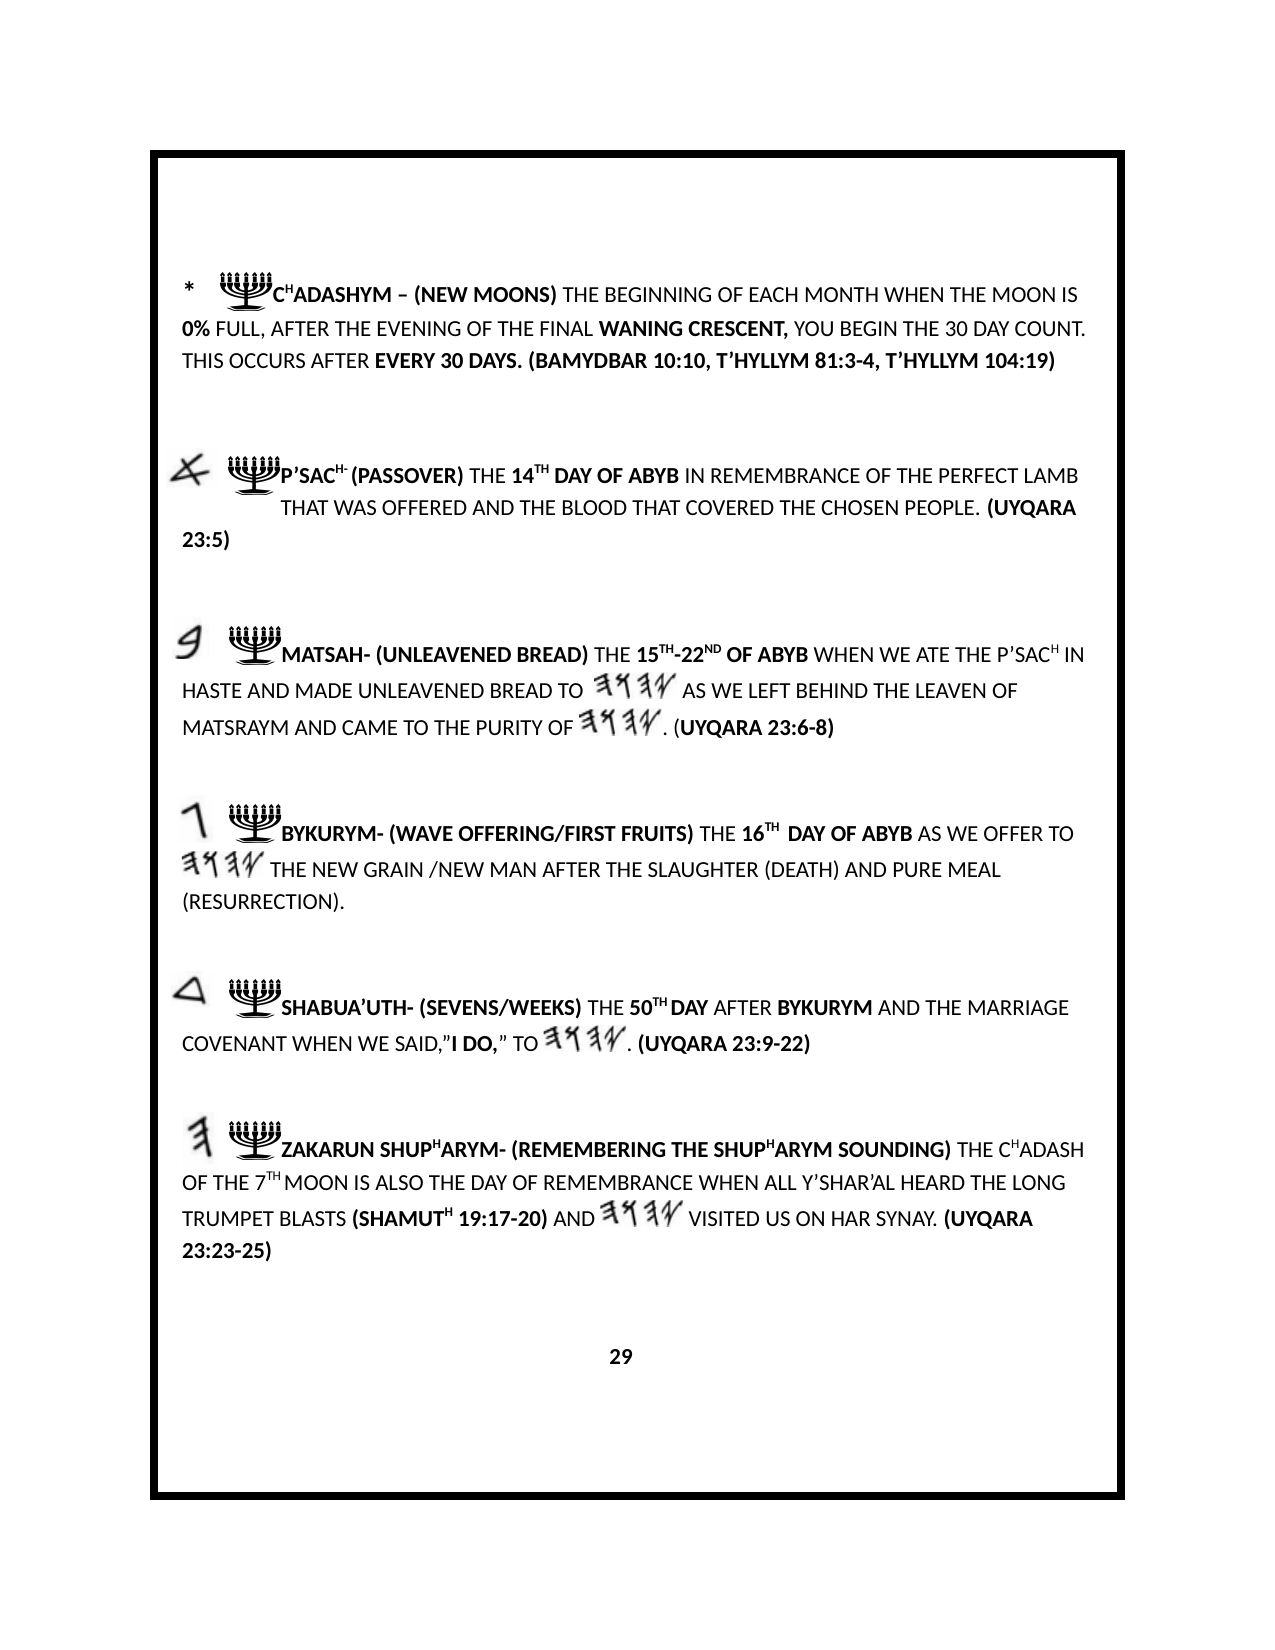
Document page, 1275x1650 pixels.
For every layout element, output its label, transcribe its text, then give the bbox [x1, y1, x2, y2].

text SHABUA’UTH- (SEVENS/WEEKS) THE 50TH DAY AFTER BYKURYM AND THE MARRIAGE COVENANT WHEN WE SAID,”I DO,” TO . (UYQARA 23:9-22) [182, 993, 1093, 1057]
picture [170, 971, 214, 1007]
picture [182, 1112, 221, 1168]
text MATSAH- (UNLEAVENED BREAD) THE 15TH-22ND OF ABYB WHEN WE ATE THE P’SACH IN HASTE AND MADE UNLEAVENED BREAD TO AS WE LEFT BEHIND THE LEAVEN OF MATSRAYM AND CAME TO THE PURITY OF . (UYQARA 23:6-8) [182, 640, 1093, 741]
picture [228, 979, 282, 1018]
picture [166, 448, 218, 488]
text ZAKARUN SHUPHARYM- (REMEMBERING THE SHUPHARYM SOUNDING) THE CHADASH OF THE 7TH MOON IS ALSO THE DAY OF REMEMBRANCE WHEN ALL Y’SHAR’AL HEARD THE LONG TRUMPET BLASTS (SHAMUTH 19:17-20) AND VISITED US ON HAR SYNAY. (UYQARA 23:23-25) [182, 1136, 1093, 1264]
picture [177, 795, 214, 843]
picture [171, 616, 210, 659]
picture [227, 456, 281, 495]
text P’SACH- (PASSOVER) THE 14TH DAY OF ABYB IN REMEMBRANCE OF THE PERFECT LAMB THAT WAS OFFERED AND THE BLOOD THAT COVERED THE CHOSEN PEOPLE. (UYQARA 23:5) [182, 461, 1093, 553]
picture [228, 1121, 282, 1160]
picture [228, 626, 282, 665]
picture [219, 272, 273, 311]
text BYKURYM- (WAVE OFFERING/FIRST FRUITS) THE 16TH DAY OF ABYB AS WE OFFER TO THE NEW GRAIN /NEW MAN AFTER THE SLAUGHTER (DEATH) AND PURE MEAL (RESURRECTION). [182, 819, 1093, 915]
picture [228, 804, 282, 843]
text * CHADASHYM – (NEW MOONS) THE BEGINNING OF EACH MONTH WHEN THE MOON IS 0% FULL, AFTER THE EVENING OF THE FINAL WANING CRESCENT, YOU BEGIN THE 30 DAY COUNT. THIS OCCURS AFTER EVERY 30 DAYS. (BAMYDBAR 10:10, T’HYLLYM 81:3-4, T’HYLLYM 104:19) [182, 274, 1093, 374]
text 29 [182, 1342, 1093, 1370]
